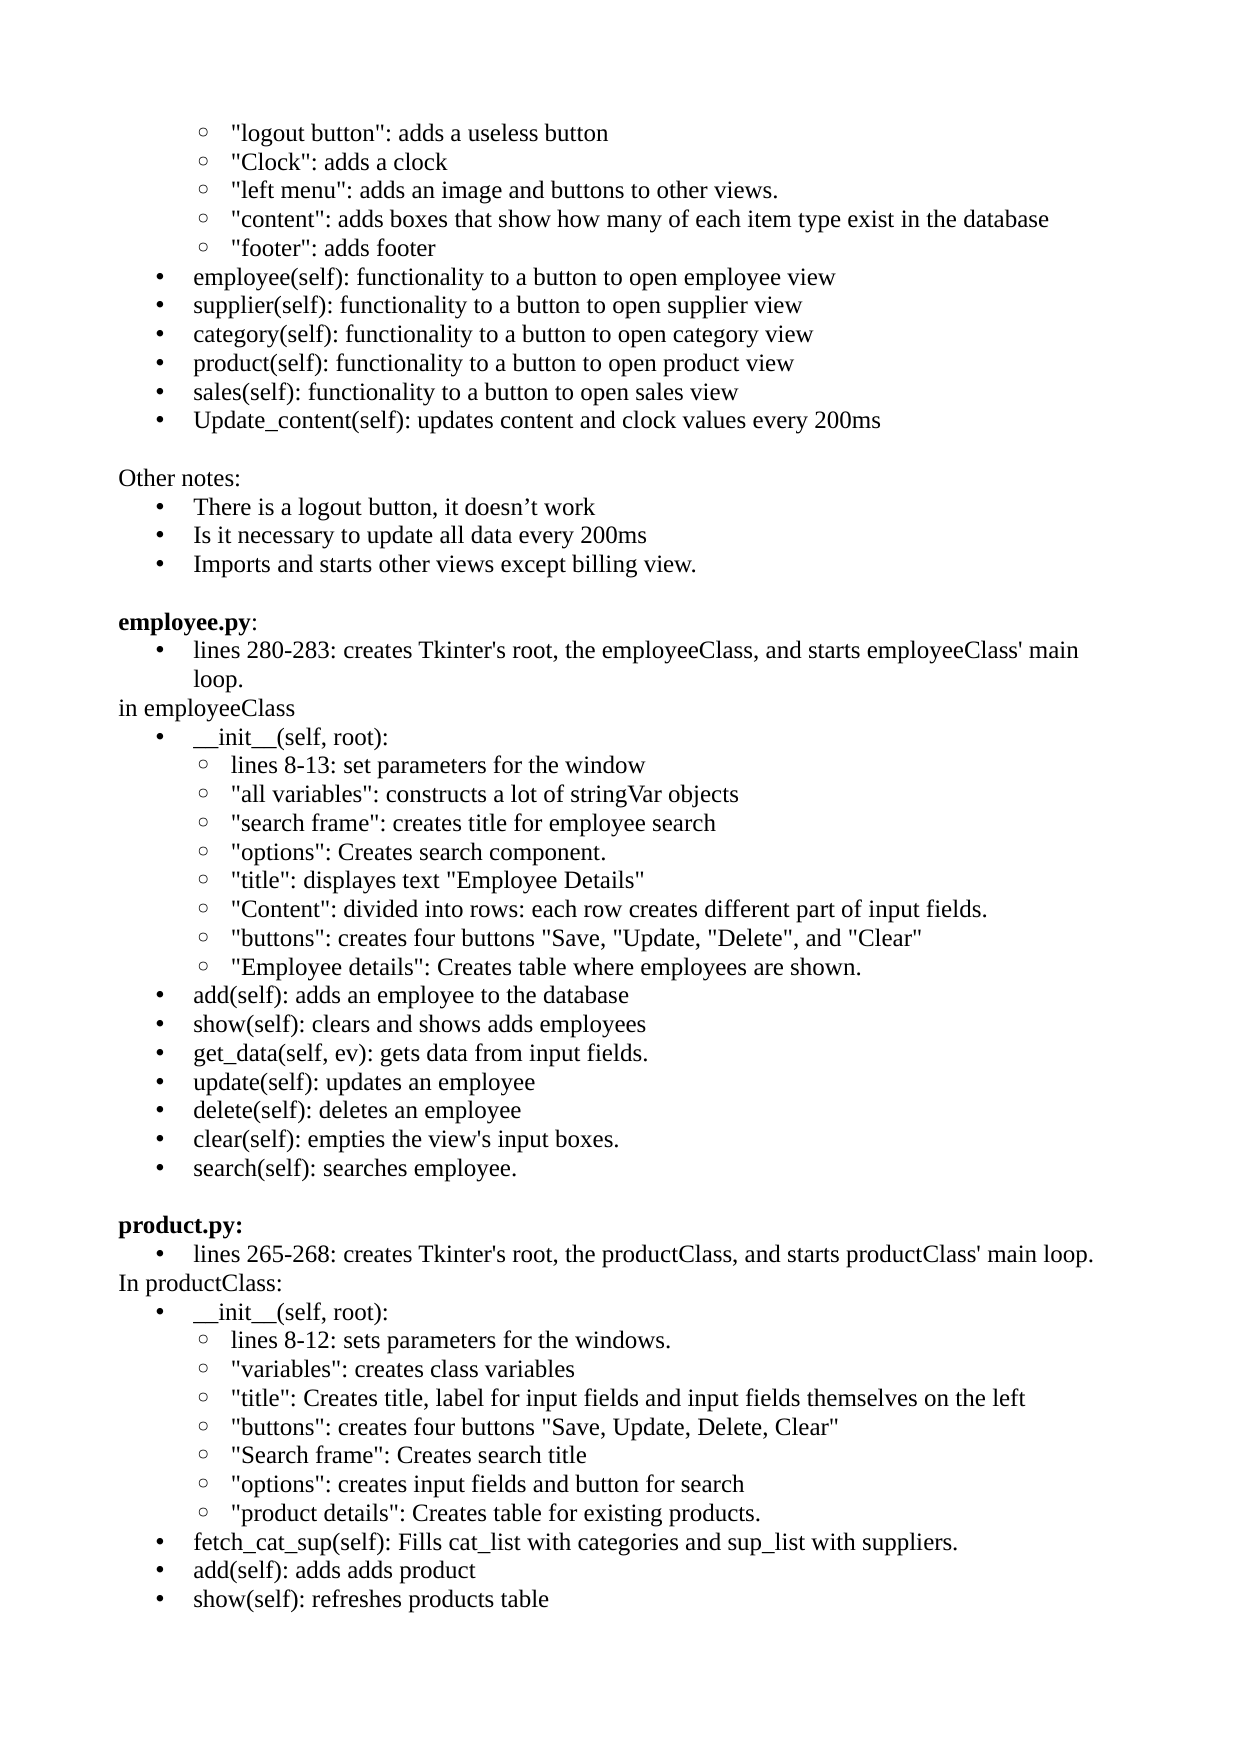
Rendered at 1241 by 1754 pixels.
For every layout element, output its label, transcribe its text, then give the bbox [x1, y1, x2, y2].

list show(self): clears and shows adds employees [156, 1009, 1122, 1038]
list __init__(self, root): [156, 1297, 1122, 1326]
list product(self): functionality to a button to open product view [156, 348, 1122, 377]
list "options": Creates search component. [193, 837, 1122, 866]
list "content": adds boxes that show how many of each item type exist in the database [193, 204, 1122, 233]
list delete(self): deletes an employee [156, 1096, 1122, 1124]
list lines 280-283: creates Tkinter's root, the employeeClass, and starts employeeClass' main loop. [156, 636, 1122, 693]
list search(self): searches employee. [156, 1153, 1122, 1182]
text Other notes: [118, 463, 1122, 492]
list Update_content(self): updates content and clock values every 200ms [156, 406, 1122, 434]
list update(self): updates an employee [156, 1067, 1122, 1096]
text employee.py: [118, 607, 1122, 636]
list "Search frame": Creates search title [193, 1441, 1122, 1469]
list "variables": creates class variables [193, 1354, 1122, 1383]
list "buttons": creates four buttons "Save, Update, Delete, Clear" [193, 1412, 1122, 1441]
list fetch_cat_sup(self): Fills cat_list with categories and sup_list with suppliers. [156, 1527, 1122, 1556]
list "product details": Creates table for existing products. [193, 1498, 1122, 1527]
list add(self): adds adds product [156, 1556, 1122, 1584]
list sales(self): functionality to a button to open sales view [156, 377, 1122, 406]
list lines 265-268: creates Tkinter's root, the productClass, and starts productClass' main loop. [156, 1239, 1122, 1268]
list category(self): functionality to a button to open category view [156, 319, 1122, 348]
list "Employee details": Creates table where employees are shown. [193, 952, 1122, 981]
list "options": creates input fields and button for search [193, 1469, 1122, 1498]
list lines 8-13: set parameters for the window [193, 751, 1122, 779]
list Imports and starts other views except billing view. [156, 549, 1122, 578]
list "logout button": adds a useless button [193, 118, 1122, 147]
list There is a logout button, it doesn’t work [156, 492, 1122, 521]
list "left menu": adds an image and buttons to other views. [193, 176, 1122, 204]
list add(self): adds an employee to the database [156, 981, 1122, 1009]
list "footer": adds footer [193, 233, 1122, 262]
text In productClass: [118, 1268, 1122, 1297]
list get_data(self, ev): gets data from input fields. [156, 1038, 1122, 1067]
list "all variables": constructs a lot of stringVar objects [193, 779, 1122, 808]
list supplier(self): functionality to a button to open supplier view [156, 291, 1122, 319]
list "title": displayes text "Employee Details" [193, 866, 1122, 894]
list "buttons": creates four buttons "Save, "Update, "Delete", and "Clear" [193, 923, 1122, 952]
list Is it necessary to update all data every 200ms [156, 521, 1122, 549]
list __init__(self, root): [156, 722, 1122, 751]
list lines 8-12: sets parameters for the windows. [193, 1326, 1122, 1354]
list show(self): refreshes products table [156, 1584, 1122, 1613]
text in employeeClass [118, 693, 1122, 722]
list "title": Creates title, label for input fields and input fields themselves on the left [193, 1383, 1122, 1412]
list clear(self): empties the view's input boxes. [156, 1124, 1122, 1153]
list "search frame": creates title for employee search [193, 808, 1122, 837]
list "Clock": adds a clock [193, 147, 1122, 176]
text product.py: [118, 1211, 1122, 1239]
list employee(self): functionality to a button to open employee view [156, 262, 1122, 291]
list "Content": divided into rows: each row creates different part of input fields. [193, 894, 1122, 923]
